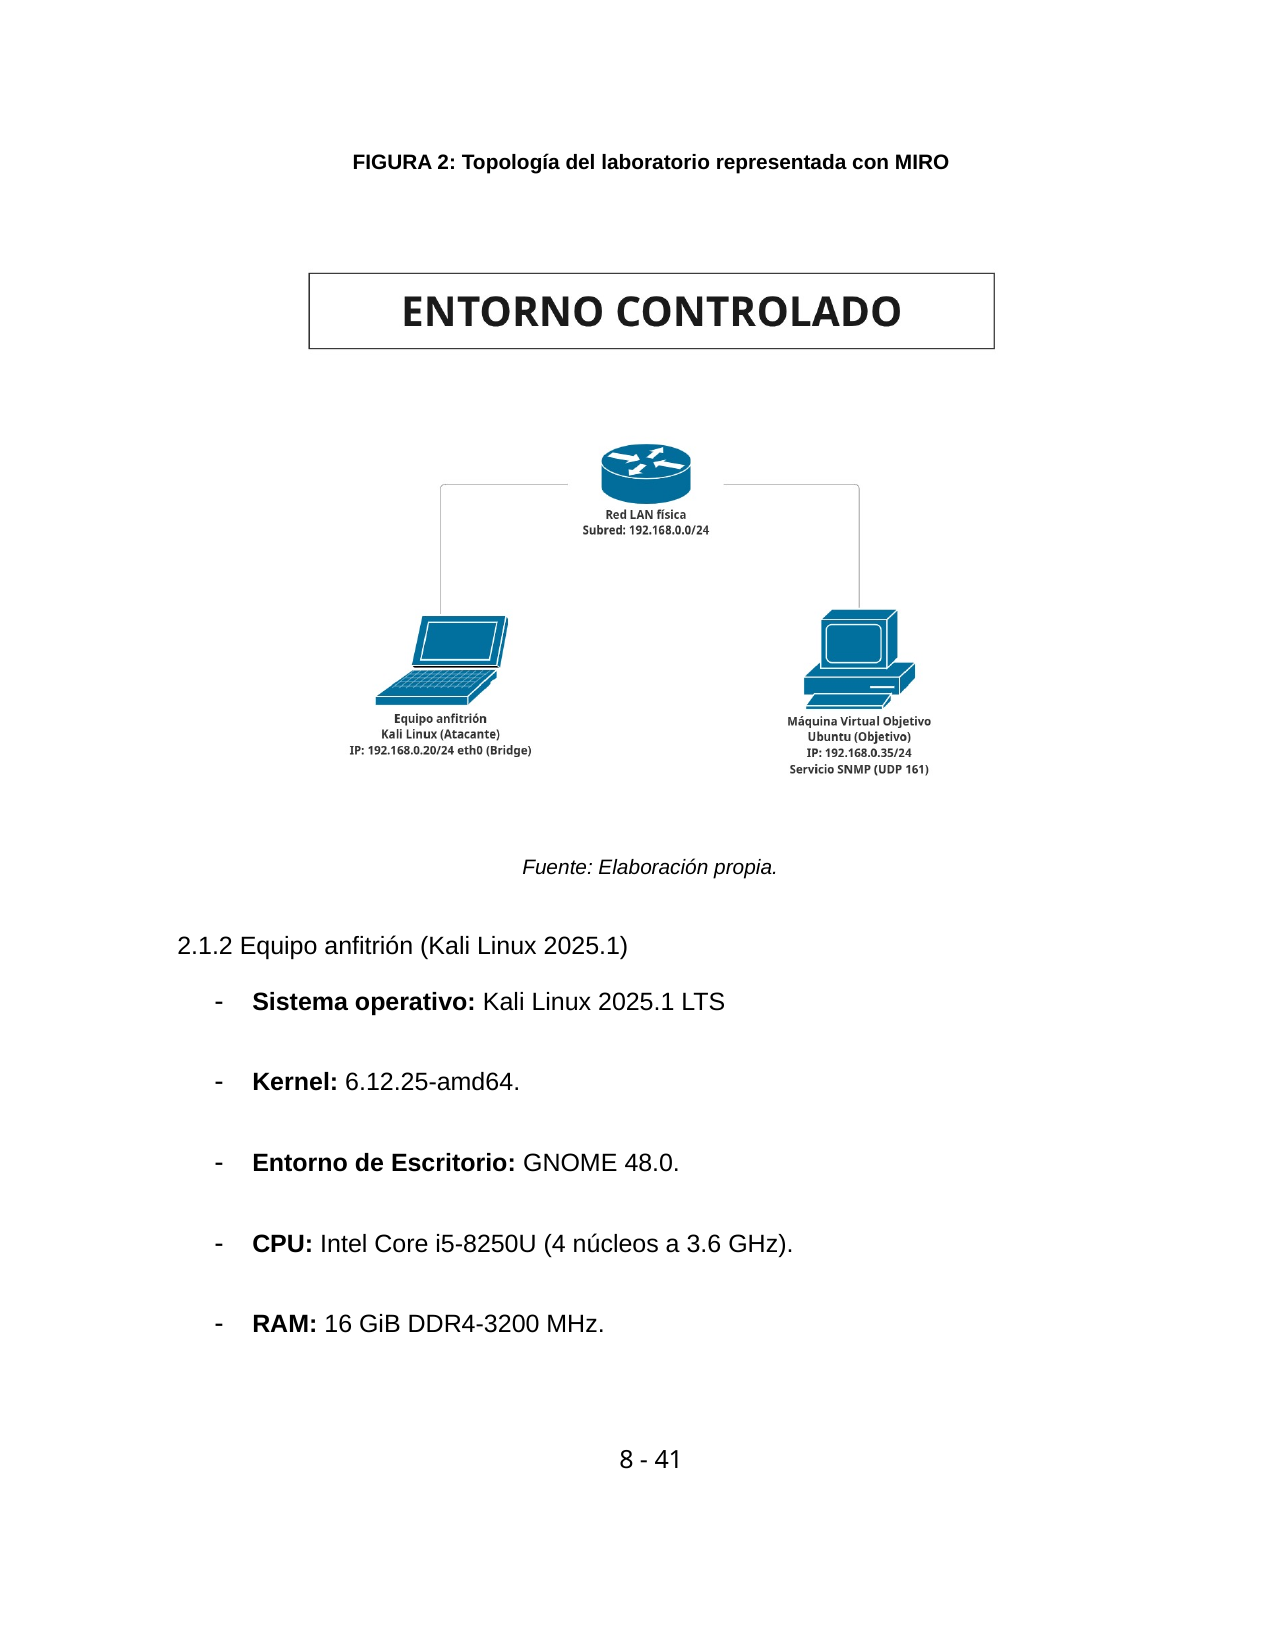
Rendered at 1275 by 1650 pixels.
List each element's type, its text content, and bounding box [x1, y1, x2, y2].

list Entorno de Escritorio: GNOME 48.0. [214, 1148, 1125, 1177]
list RAM: 16 GiB DDR4-3200 MHz. [214, 1309, 1125, 1338]
list Fuente: Elaboración propia. [177, 211, 1125, 879]
list CPU: Intel Core i5-8250U (4 núcleos a 3.6 GHz). [214, 1229, 1125, 1258]
list Sistema operativo: Kali Linux 2025.1 LTS [214, 987, 1125, 1015]
list Topología del laboratorio representada con MIRO [177, 150, 1125, 174]
picture [276, 231, 1026, 836]
subtitle Equipo anfitrión (Kali Linux 2025.1) [177, 931, 1125, 960]
list Kernel: 6.12.25-amd64. [214, 1067, 1125, 1096]
